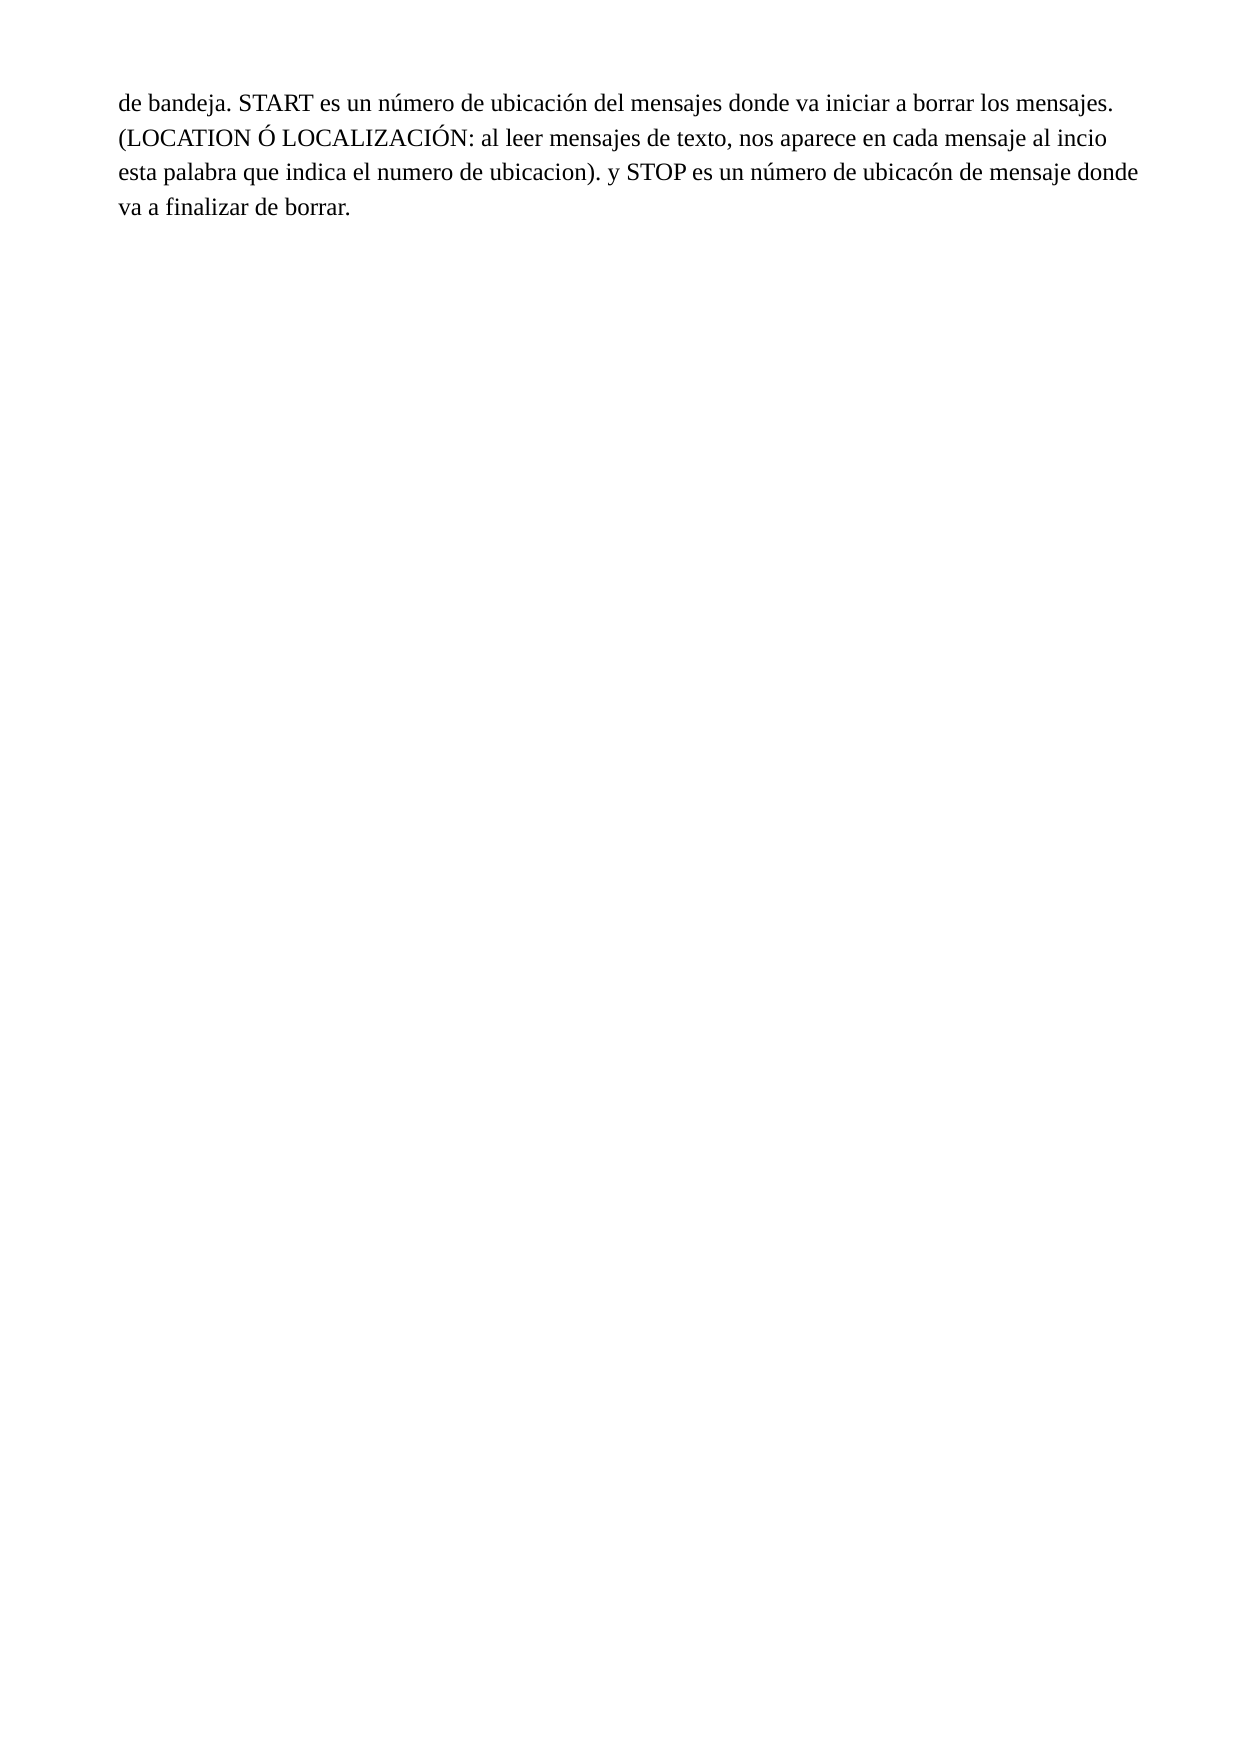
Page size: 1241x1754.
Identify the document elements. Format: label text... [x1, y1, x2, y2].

text de bandeja. START es un número de ubicación del mensajes donde va iniciar a borrar los mensajes. (LOCATION Ó LOCALIZACIÓN: al leer mensajes de texto, nos aparece en cada mensaje al incio esta palabra que indica el numero de ubicacion). y STOP es un número de ubicacón de mensaje donde va a finalizar de borrar. [118, 88, 1141, 221]
